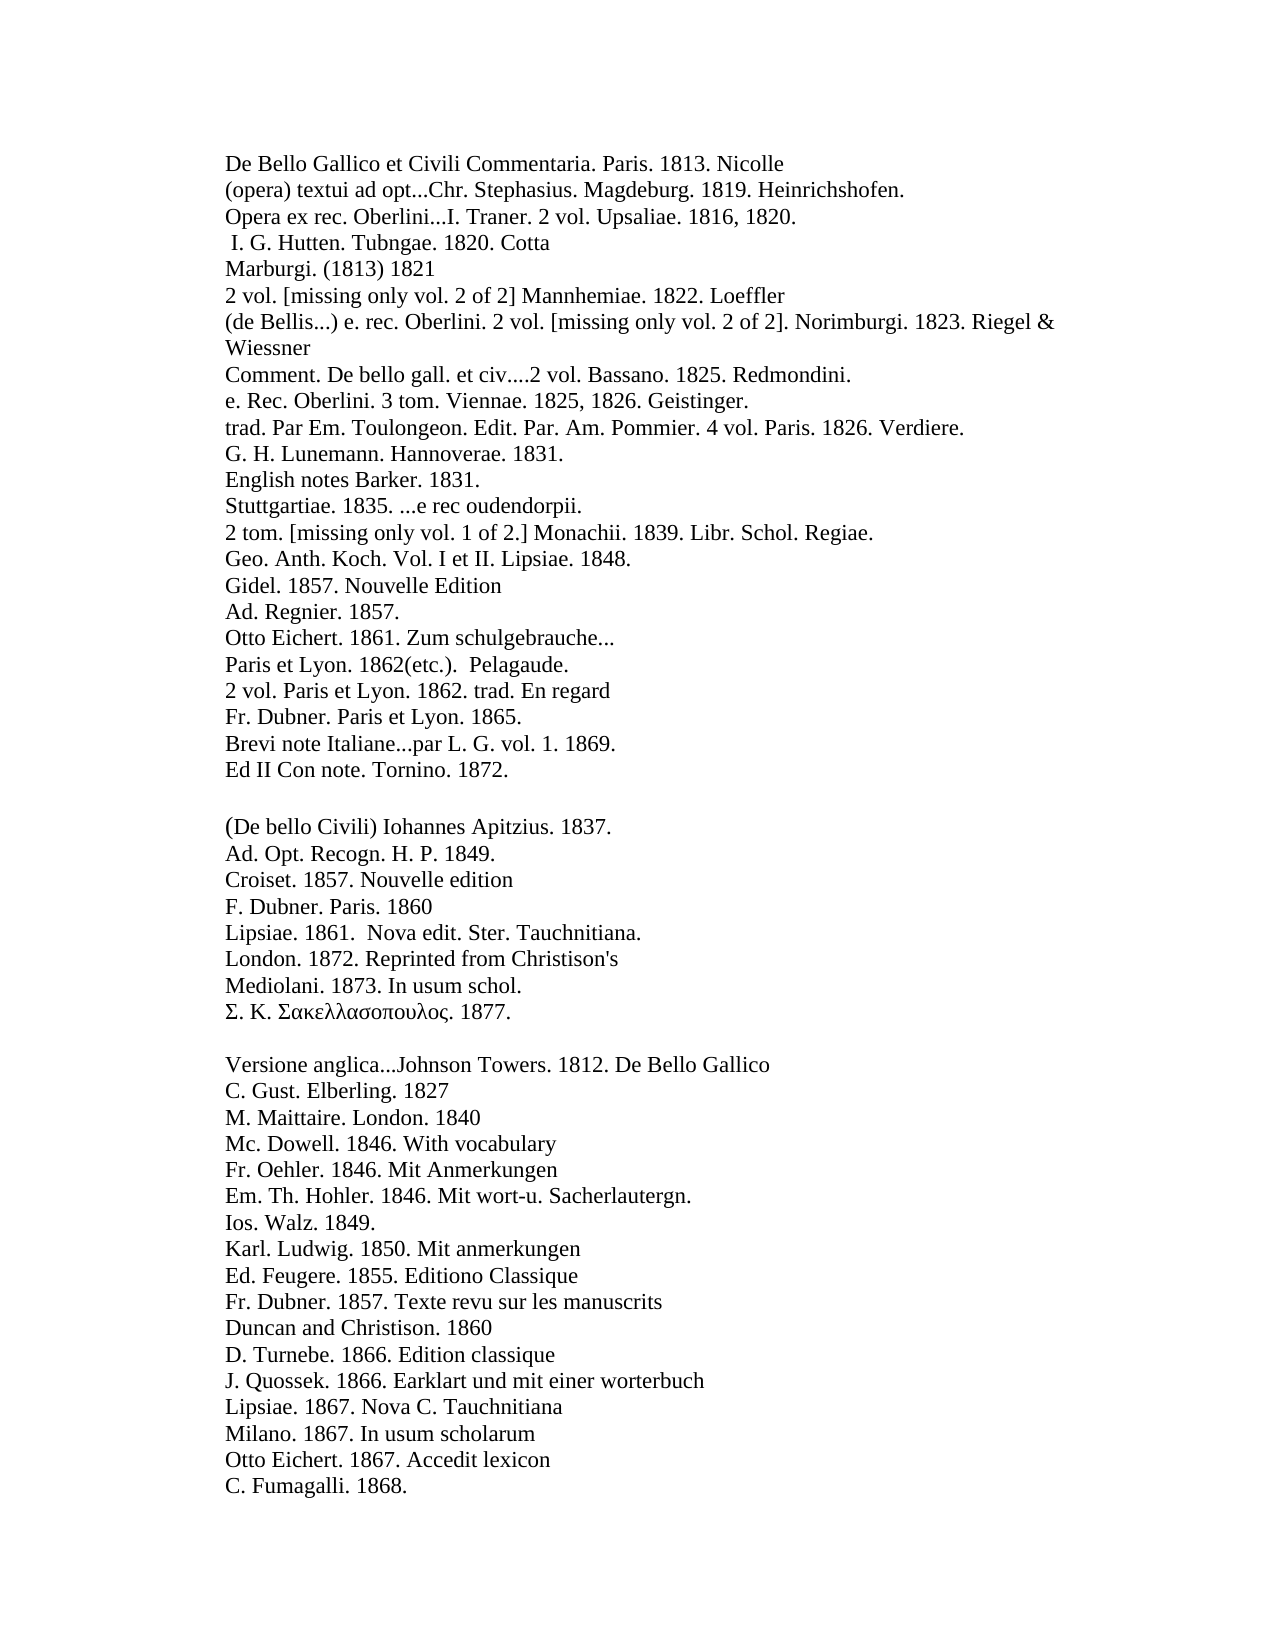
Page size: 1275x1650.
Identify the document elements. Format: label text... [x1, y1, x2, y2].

text J. Quossek. 1866. Earklart und mit einer worterbuch [225, 1367, 1125, 1393]
text Geo. Anth. Koch. Vol. I et II. Lipsiae. 1848. [225, 545, 1125, 572]
text C. Fumagalli. 1868. [225, 1472, 1125, 1499]
text Brevi note Italiane...par L. G. vol. 1. 1869. [225, 730, 1125, 756]
text 2 vol. [missing only vol. 2 of 2] Mannhemiae. 1822. Loeffler [225, 282, 1125, 308]
text Mediolani. 1873. In usum schol. [225, 972, 1125, 998]
text Croiset. 1857. Nouvelle edition [225, 866, 1125, 893]
text G. H. Lunemann. Hannoverae. 1831. [225, 440, 1125, 466]
text Ad. Opt. Recogn. H. P. 1849. [225, 840, 1125, 866]
text Ed II Con note. Tornino. 1872. [225, 756, 1125, 782]
text Ed. Feugere. 1855. Editiono Classique [225, 1262, 1125, 1288]
text Otto Eichert. 1867. Accedit lexicon [225, 1446, 1125, 1472]
text Σ. Κ. Σακελλασοπουλος. 1877. [225, 998, 1125, 1024]
text Em. Th. Hohler. 1846. Mit wort-u. Sacherlautergn. [225, 1183, 1125, 1209]
text De Bello Gallico et Civili Commentaria. Paris. 1813. Nicolle [225, 150, 1125, 176]
text (de Bellis...) e. rec. Oberlini. 2 vol. [missing only vol. 2 of 2]. Norimburgi. 1823. Riegel & Wiessner [225, 308, 1125, 361]
text e. Rec. Oberlini. 3 tom. Viennae. 1825, 1826. Geistinger. [225, 387, 1125, 413]
text trad. Par Em. Toulongeon. Edit. Par. Am. Pommier. 4 vol. Paris. 1826. Verdiere. [225, 413, 1125, 440]
text Milano. 1867. In usum scholarum [225, 1420, 1125, 1446]
text (opera) textui ad opt...Chr. Stephasius. Magdeburg. 1819. Heinrichshofen. [225, 176, 1125, 203]
text Versione anglica...Johnson Towers. 1812. De Bello Gallico [225, 1051, 1125, 1077]
text London. 1872. Reprinted from Christison's [225, 945, 1125, 972]
text Comment. De bello gall. et civ....2 vol. Bassano. 1825. Redmondini. [225, 361, 1125, 387]
text Lipsiae. 1867. Nova C. Tauchnitiana [225, 1393, 1125, 1420]
text Fr. Oehler. 1846. Mit Anmerkungen [225, 1156, 1125, 1183]
text Stuttgartiae. 1835. ...e rec oudendorpii. [225, 493, 1125, 519]
text F. Dubner. Paris. 1860 [225, 893, 1125, 919]
text C. Gust. Elberling. 1827 [225, 1077, 1125, 1103]
text Marburgi. (1813) 1821 [225, 255, 1125, 282]
text Fr. Dubner. Paris et Lyon. 1865. [225, 703, 1125, 730]
text Gidel. 1857. Nouvelle Edition [225, 572, 1125, 598]
text Fr. Dubner. 1857. Texte revu sur les manuscrits [225, 1288, 1125, 1314]
text Duncan and Christison. 1860 [225, 1314, 1125, 1341]
text 2 vol. Paris et Lyon. 1862. trad. En regard [225, 677, 1125, 703]
text Lipsiae. 1861. Nova edit. Ster. Tauchnitiana. [225, 919, 1125, 945]
text Ios. Walz. 1849. [225, 1209, 1125, 1235]
text English notes Barker. 1831. [225, 466, 1125, 493]
text 2 tom. [missing only vol. 1 of 2.] Monachii. 1839. Libr. Schol. Regiae. [225, 519, 1125, 545]
text Ad. Regnier. 1857. [225, 598, 1125, 624]
text Otto Eichert. 1861. Zum schulgebrauche... [225, 624, 1125, 651]
text Paris et Lyon. 1862(etc.). Pelagaude. [225, 651, 1125, 677]
text (De bello Civili) Iohannes Apitzius. 1837. [225, 811, 1125, 840]
text Opera ex rec. Oberlini...I. Traner. 2 vol. Upsaliae. 1816, 1820. [225, 203, 1125, 229]
text Mc. Dowell. 1846. With vocabulary [225, 1130, 1125, 1156]
text Karl. Ludwig. 1850. Mit anmerkungen [225, 1235, 1125, 1262]
text I. G. Hutten. Tubngae. 1820. Cotta [225, 229, 1125, 255]
text D. Turnebe. 1866. Edition classique [225, 1341, 1125, 1367]
text M. Maittaire. London. 1840 [225, 1103, 1125, 1130]
